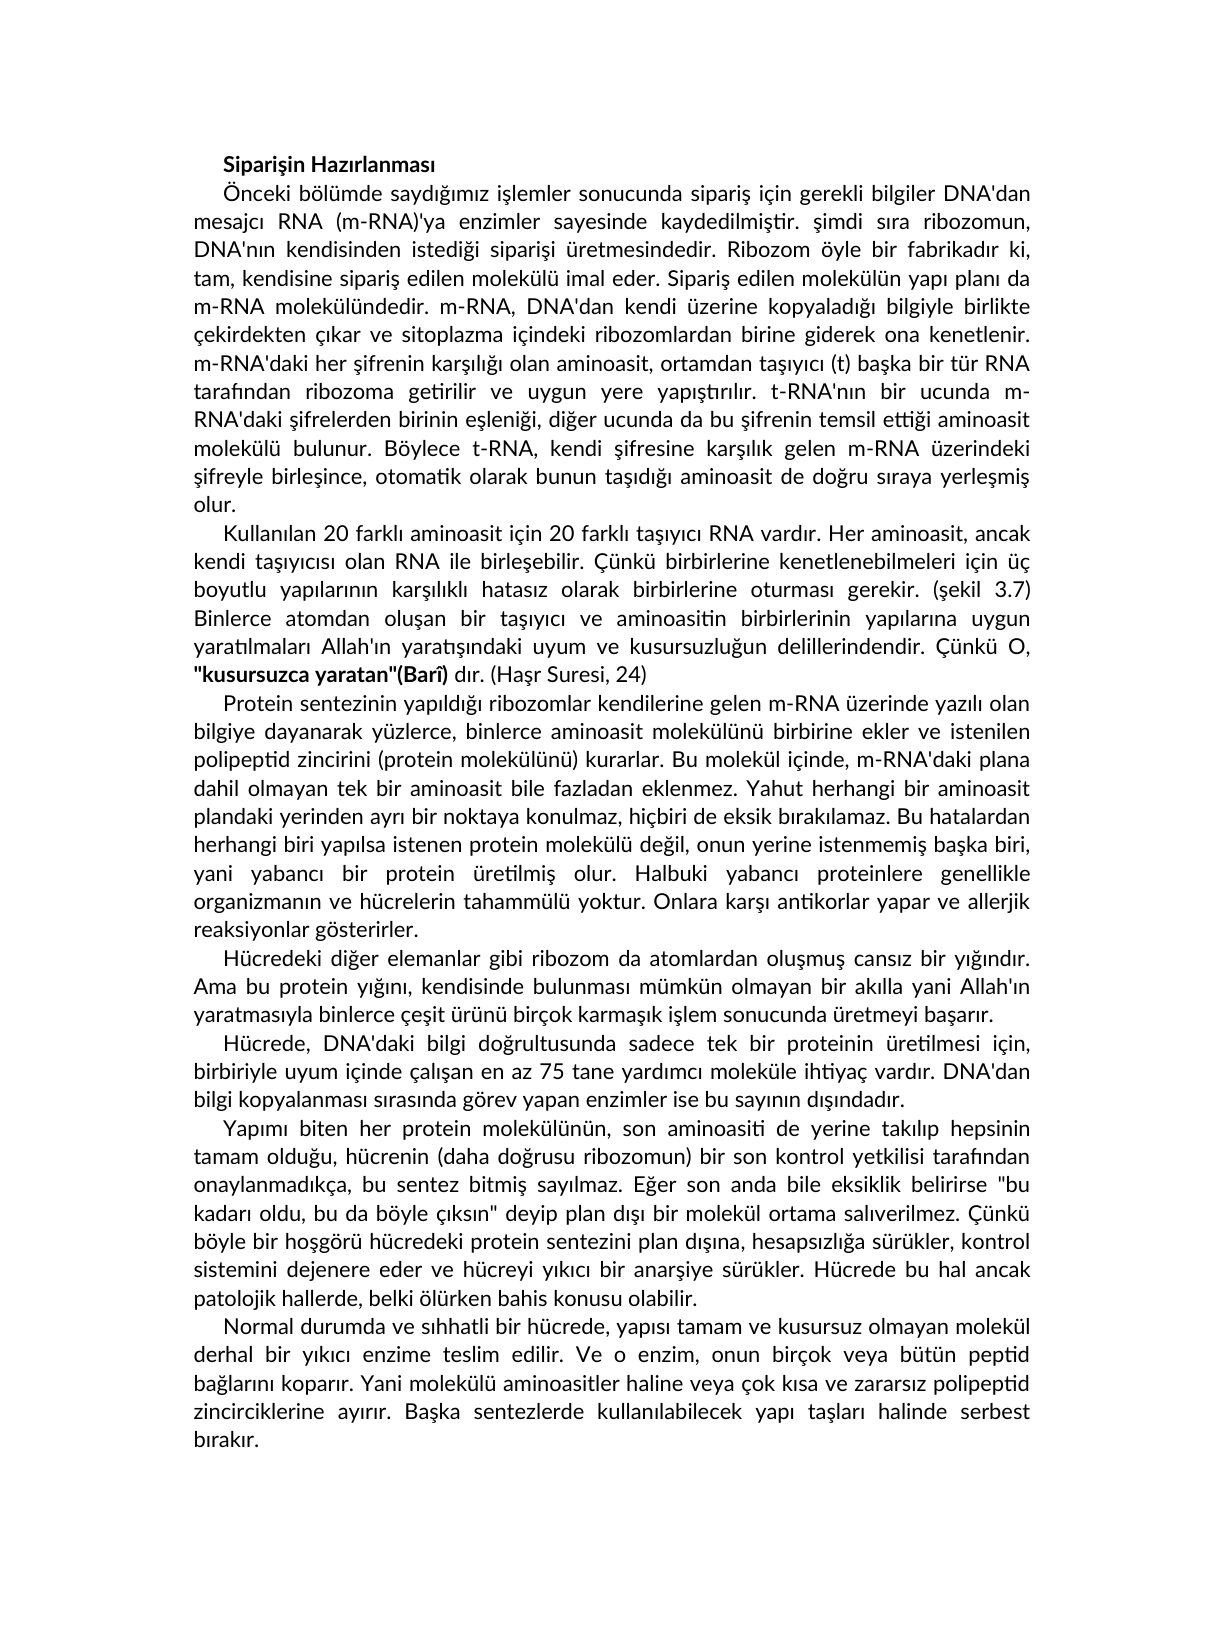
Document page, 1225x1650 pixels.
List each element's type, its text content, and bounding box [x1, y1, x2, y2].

text Hücrede, DNA'daki bilgi doğrultusunda sadece tek bir proteinin üretilmesi için, birbiriyle uyum içinde çalışan en az 75 tane yardımcı moleküle ihtiyaç vardır. DNA'dan bilgi kopyalanması sırasında görev yapan enzimler ise bu sayının dışındadır. [193, 1028, 1032, 1113]
text Normal durumda ve sıhhatli bir hücrede, yapısı tamam ve kusursuz olmayan molekül derhal bir yıkıcı enzime teslim edilir. Ve o enzim, onun birçok veya bütün peptid bağlarını koparır. Yani molekülü aminoasitler haline veya çok kısa ve zararsız polipeptid zincirciklerine ayırır. Başka sentezlerde kullanılabilecek yapı taşları halinde serbest bırakır. [193, 1312, 1032, 1453]
text Siparişin Hazırlanması [193, 150, 1032, 178]
text Protein sentezinin yapıldığı ribozomlar kendilerine gelen m-RNA üzerinde yazılı olan bilgiye dayanarak yüzlerce, binlerce aminoasit molekülünü birbirine ekler ve istenilen polipeptid zincirini (protein molekülünü) kurarlar. Bu molekül içinde, m-RNA'daki plana dahil olmayan tek bir aminoasit bile fazladan eklenmez. Yahut herhangi bir aminoasit plandaki yerinden ayrı bir noktaya konulmaz, hiçbiri de eksik bırakılamaz. Bu hatalardan herhangi biri yapılsa istenen protein molekülü değil, onun yerine istenmemiş başka biri, yani yabancı bir protein üretilmiş olur. Halbuki yabancı proteinlere genellikle organizmanın ve hücrelerin tahammülü yoktur. Onlara karşı antikorlar yapar ve allerjik reaksiyonlar gösterirler. [193, 688, 1032, 943]
text Kullanılan 20 farklı aminoasit için 20 farklı taşıyıcı RNA vardır. Her aminoasit, ancak kendi taşıyıcısı olan RNA ile birleşebilir. Çünkü birbirlerine kenetlenebilmeleri için üç boyutlu yapılarının karşılıklı hatasız olarak birbirlerine oturması gerekir. (şekil 3.7) Binlerce atomdan oluşan bir taşıyıcı ve aminoasitin birbirlerinin yapılarına uygun yaratılmaları Allah'ın yaratışındaki uyum ve kusursuzluğun delillerindendir. Çünkü O, "kusursuzca yaratan"(Barî) dır. (Haşr Suresi, 24) [193, 518, 1032, 688]
text Yapımı biten her protein molekülünün, son aminoasiti de yerine takılıp hepsinin tamam olduğu, hücrenin (daha doğrusu ribozomun) bir son kontrol yetkilisi tarafından onaylanmadıkça, bu sentez bitmiş sayılmaz. Eğer son anda bile eksiklik belirirse "bu kadarı oldu, bu da böyle çıksın" deyip plan dışı bir molekül ortama salıverilmez. Çünkü böyle bir hoşgörü hücredeki protein sentezini plan dışına, hesapsızlığa sürükler, kontrol sistemini dejenere eder ve hücreyi yıkıcı bir anarşiye sürükler. Hücrede bu hal ancak patolojik hallerde, belki ölürken bahis konusu olabilir. [193, 1113, 1032, 1312]
text Hücredeki diğer elemanlar gibi ribozom da atomlardan oluşmuş cansız bir yığındır. Ama bu protein yığını, kendisinde bulunması mümkün olmayan bir akılla yani Allah'ın yaratmasıyla binlerce çeşit ürünü birçok karmaşık işlem sonucunda üretmeyi başarır. [193, 943, 1032, 1028]
text Önceki bölümde saydığımız işlemler sonucunda sipariş için gerekli bilgiler DNA'dan mesajcı RNA (m-RNA)'ya enzimler sayesinde kaydedilmiştir. şimdi sıra ribozomun, DNA'nın kendisinden istediği siparişi üretmesindedir. Ribozom öyle bir fabrikadır ki, tam, kendisine sipariş edilen molekülü imal eder. Sipariş edilen molekülün yapı planı da m-RNA molekülündedir. m-RNA, DNA'dan kendi üzerine kopyaladığı bilgiyle birlikte çekirdekten çıkar ve sitoplazma içindeki ribozomlardan birine giderek ona kenetlenir. m-RNA'daki her şifrenin karşılığı olan aminoasit, ortamdan taşıyıcı (t) başka bir tür RNA tarafından ribozoma getirilir ve uygun yere yapıştırılır. t-RNA'nın bir ucunda m-RNA'daki şifrelerden birinin eşleniği, diğer ucunda da bu şifrenin temsil ettiği aminoasit molekülü bulunur. Böylece t-RNA, kendi şifresine karşılık gelen m-RNA üzerindeki şifreyle birleşince, otomatik olarak bunun taşıdığı aminoasit de doğru sıraya yerleşmiş olur. [193, 178, 1032, 518]
